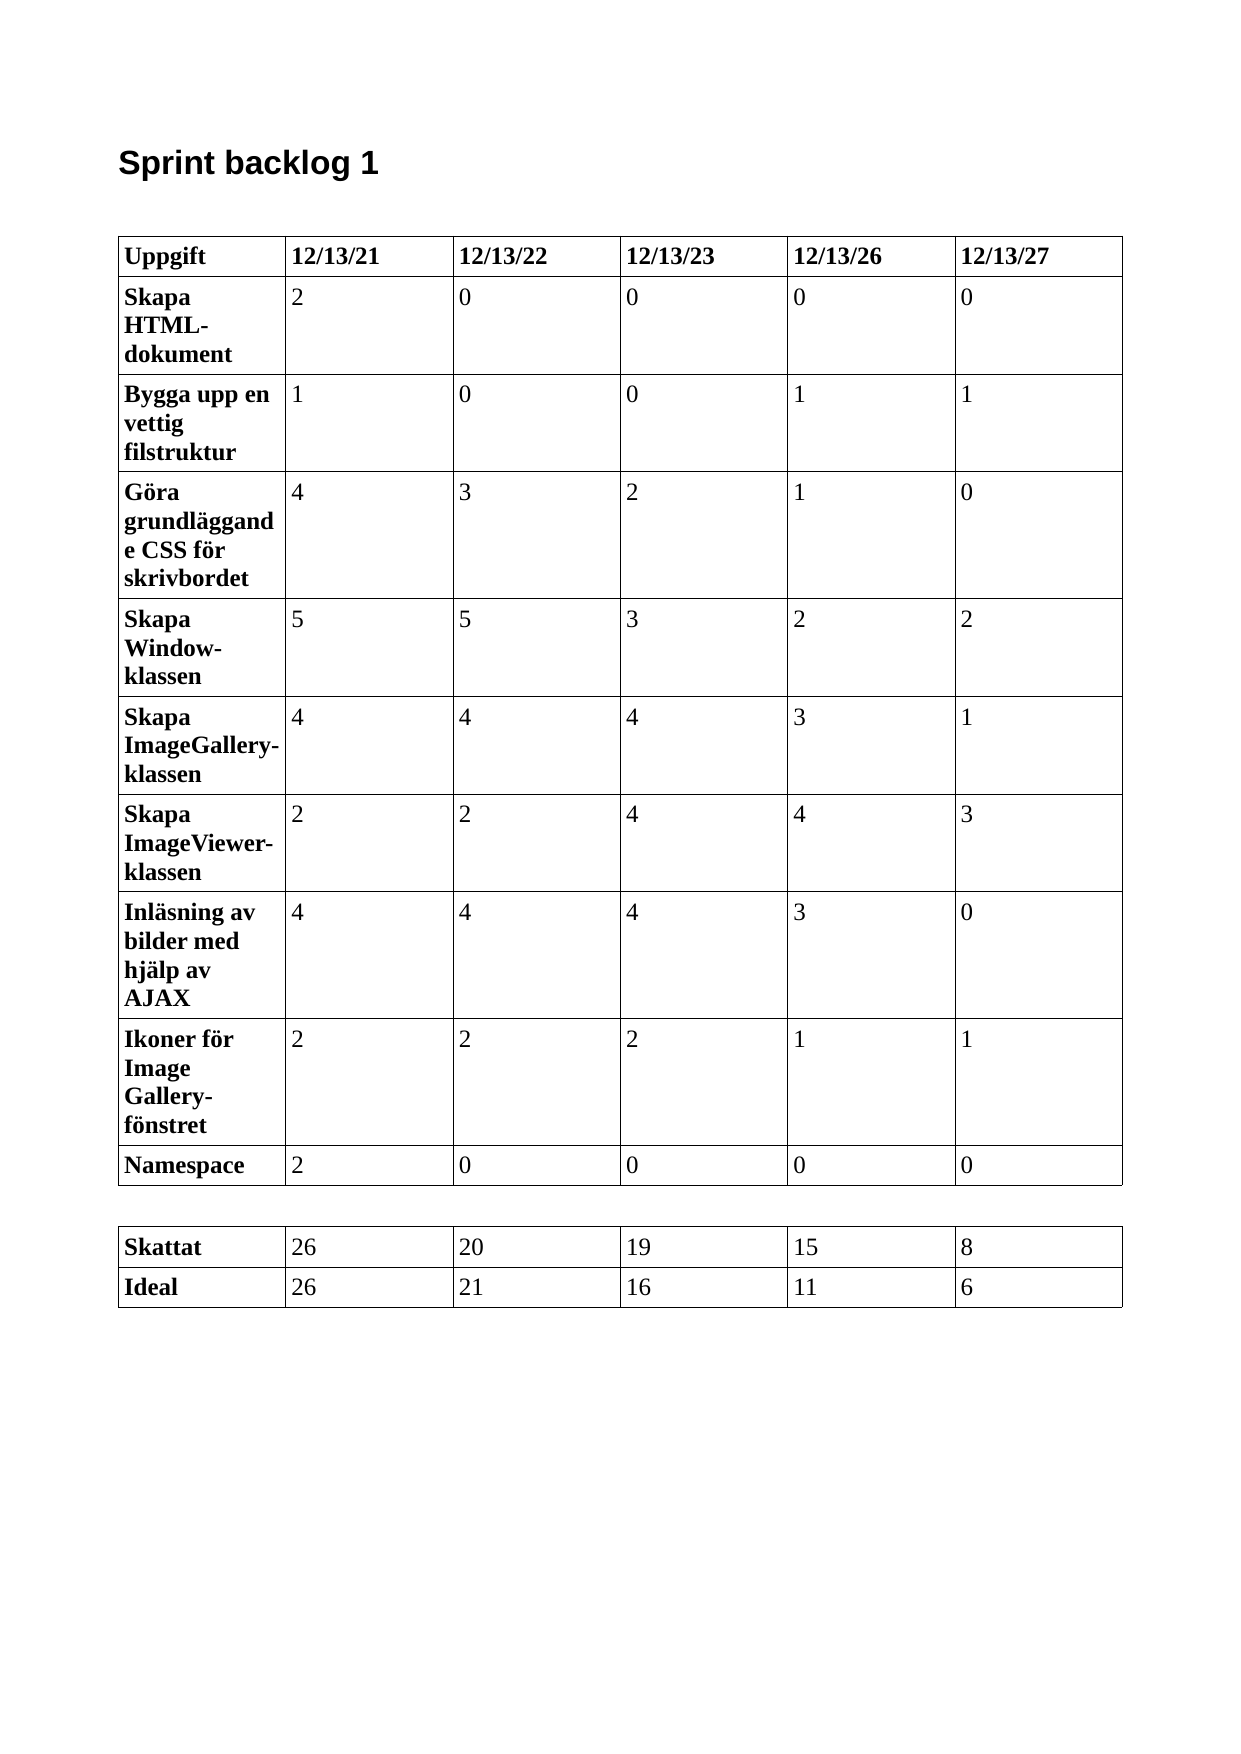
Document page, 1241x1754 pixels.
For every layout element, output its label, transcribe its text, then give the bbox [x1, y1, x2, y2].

table_header 21-12-13 [286, 237, 453, 276]
table_cell 0 [956, 892, 1122, 1018]
subtitle Sprint backlog 1 [118, 143, 1122, 182]
table_cell 26 [286, 1268, 453, 1307]
table_cell 1 [956, 1019, 1122, 1144]
table_cell 0 [454, 375, 620, 471]
table_cell 2 [286, 1019, 453, 1144]
table_cell 0 [621, 375, 787, 471]
table_cell 2 [454, 1019, 620, 1144]
table_cell 5 [286, 599, 453, 696]
table_cell 1 [956, 375, 1122, 471]
table_cell Ideal [119, 1268, 285, 1307]
table_cell 4 [788, 795, 955, 891]
table_cell 4 [621, 697, 787, 794]
table_cell Inläsning av bilder med hjälp av AJAX [119, 892, 285, 1018]
table_cell 3 [454, 472, 620, 598]
table_cell 2 [286, 1146, 453, 1185]
table_cell 0 [454, 1146, 620, 1185]
table_cell 16 [621, 1268, 787, 1307]
table_cell 5 [454, 599, 620, 696]
table_cell 2 [621, 1019, 787, 1144]
table_cell 1 [788, 472, 955, 598]
table_cell 2 [788, 599, 955, 696]
table_cell Ikoner för Image Gallery-fönstret [119, 1019, 285, 1144]
table_header 26-12-13 [788, 237, 955, 276]
table_cell 3 [956, 795, 1122, 891]
table_cell 6 [956, 1268, 1122, 1307]
table_header 27-12-13 [956, 237, 1122, 276]
table_header 19 [621, 1227, 787, 1267]
table_cell 0 [788, 277, 955, 374]
table_header Skattat [119, 1227, 285, 1267]
table_cell Göra grundläggande CSS för skrivbordet [119, 472, 285, 598]
table_cell 1 [956, 697, 1122, 794]
table_cell 1 [788, 1019, 955, 1144]
table_cell 2 [286, 795, 453, 891]
table_cell 2 [956, 599, 1122, 696]
table_cell 0 [454, 277, 620, 374]
table_cell 3 [788, 892, 955, 1018]
table_cell 4 [621, 795, 787, 891]
table_header 20 [454, 1227, 620, 1267]
table_cell Skapa ImageViewer-klassen [119, 795, 285, 891]
table_header 23-12-13 [621, 237, 787, 276]
table_cell 1 [286, 375, 453, 471]
table_cell Skapa ImageGallery-klassen [119, 697, 285, 794]
table_cell 0 [621, 1146, 787, 1185]
table_cell 21 [454, 1268, 620, 1307]
table_cell 3 [621, 599, 787, 696]
table_cell Skapa Window-klassen [119, 599, 285, 696]
table_header 8 [956, 1227, 1122, 1267]
table_cell 4 [286, 472, 453, 598]
table_cell 0 [788, 1146, 955, 1185]
table_cell 0 [956, 1146, 1122, 1185]
table_cell 2 [621, 472, 787, 598]
table_header 22-12-13 [454, 237, 620, 276]
table_cell 0 [956, 277, 1122, 374]
table_cell 1 [788, 375, 955, 471]
table_header 15 [788, 1227, 955, 1267]
table_cell Bygga upp en vettig filstruktur [119, 375, 285, 471]
table_cell 4 [286, 892, 453, 1018]
table_cell 4 [621, 892, 787, 1018]
table_cell Namespace [119, 1146, 285, 1185]
table_cell 4 [454, 697, 620, 794]
table_cell 4 [286, 697, 453, 794]
table_cell 0 [621, 277, 787, 374]
table_cell 2 [454, 795, 620, 891]
table_cell 0 [956, 472, 1122, 598]
table_header 26 [286, 1227, 453, 1267]
table_cell 11 [788, 1268, 955, 1307]
table_cell 4 [454, 892, 620, 1018]
table_cell Skapa HTML-dokument [119, 277, 285, 374]
table_cell 2 [286, 277, 453, 374]
table_header Uppgift [119, 237, 285, 276]
table_cell 3 [788, 697, 955, 794]
